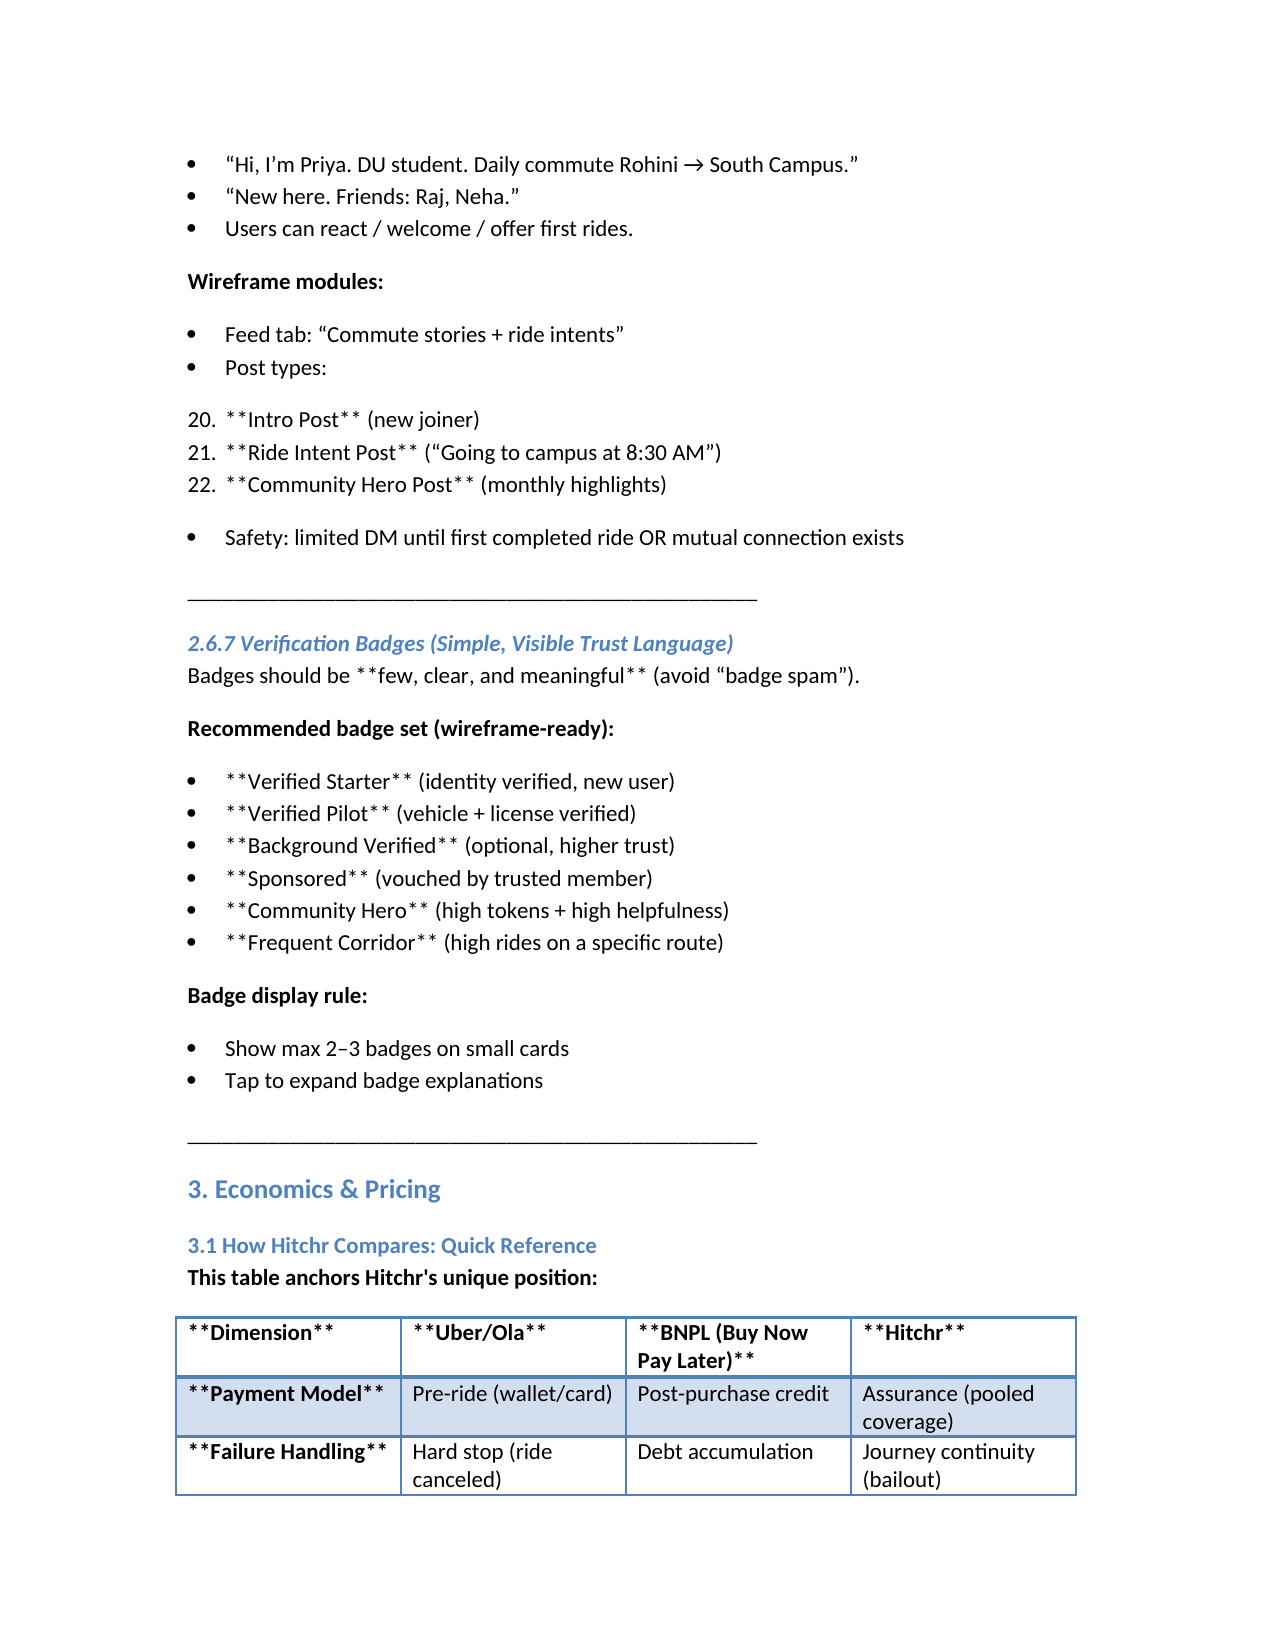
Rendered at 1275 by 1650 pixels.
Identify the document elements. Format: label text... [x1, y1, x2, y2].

table_cell **Failure Handling** [177, 1438, 400, 1493]
table_header **Uber/Ola** [402, 1319, 625, 1374]
list **Ride Intent Post** (“Going to campus at 8:30 AM”) [187, 438, 1087, 466]
list **Background Verified** (optional, higher trust) [187, 832, 1087, 860]
table_header **BNPL (Buy Now Pay Later)** [627, 1319, 850, 1374]
text __________________________________________________ [187, 1119, 1087, 1147]
table_cell Assurance (pooled coverage) [852, 1379, 1075, 1435]
subtitle 3. Economics & Pricing [187, 1172, 1087, 1206]
list “New here. Friends: Raj, Neha.” [187, 182, 1087, 210]
subtitle 2.6.7 Verification Badges (Simple, Visible Trust Language) [187, 629, 1087, 657]
table_cell Post-purchase credit [627, 1379, 850, 1435]
list **Verified Starter** (identity verified, new user) [187, 767, 1087, 795]
text Badges should be **few, clear, and meaningful** (avoid “badge spam”). [187, 661, 1087, 689]
list Show max 2–3 badges on small cards [187, 1034, 1087, 1062]
text Recommended badge set (wireframe-ready): [187, 714, 1087, 742]
text Badge display rule: [187, 981, 1087, 1009]
subtitle 3.1 How Hitchr Compares: Quick Reference [187, 1231, 1087, 1259]
table_header **Hitchr** [852, 1319, 1075, 1374]
list **Community Hero Post** (monthly highlights) [187, 470, 1087, 498]
list **Verified Pilot** (vehicle + license verified) [187, 799, 1087, 827]
list Feed tab: “Commute stories + ride intents” [187, 320, 1087, 348]
table_header **Dimension** [177, 1319, 400, 1374]
list **Community Hero** (high tokens + high helpfulness) [187, 896, 1087, 924]
table_cell Journey continuity (bailout) [852, 1438, 1075, 1493]
table_cell Debt accumulation [627, 1438, 850, 1493]
table_cell Pre-ride (wallet/card) [402, 1379, 625, 1435]
list **Sponsored** (vouched by trusted member) [187, 864, 1087, 892]
text This table anchors Hitchr's unique position: [187, 1263, 1087, 1291]
list Users can react / welcome / offer first rides. [187, 214, 1087, 242]
list **Frequent Corridor** (high rides on a specific route) [187, 928, 1087, 956]
list Safety: limited DM until first completed ride OR mutual connection exists [187, 523, 1087, 551]
text Wireframe modules: [187, 267, 1087, 295]
list “Hi, I’m Priya. DU student. Daily commute Rohini → South Campus.” [187, 150, 1087, 178]
list Post types: [187, 353, 1087, 381]
list **Intro Post** (new joiner) [187, 406, 1087, 434]
table_cell Hard stop (ride canceled) [402, 1438, 625, 1493]
list Tap to expand badge explanations [187, 1066, 1087, 1094]
table_cell **Payment Model** [177, 1379, 400, 1435]
text __________________________________________________ [187, 576, 1087, 604]
